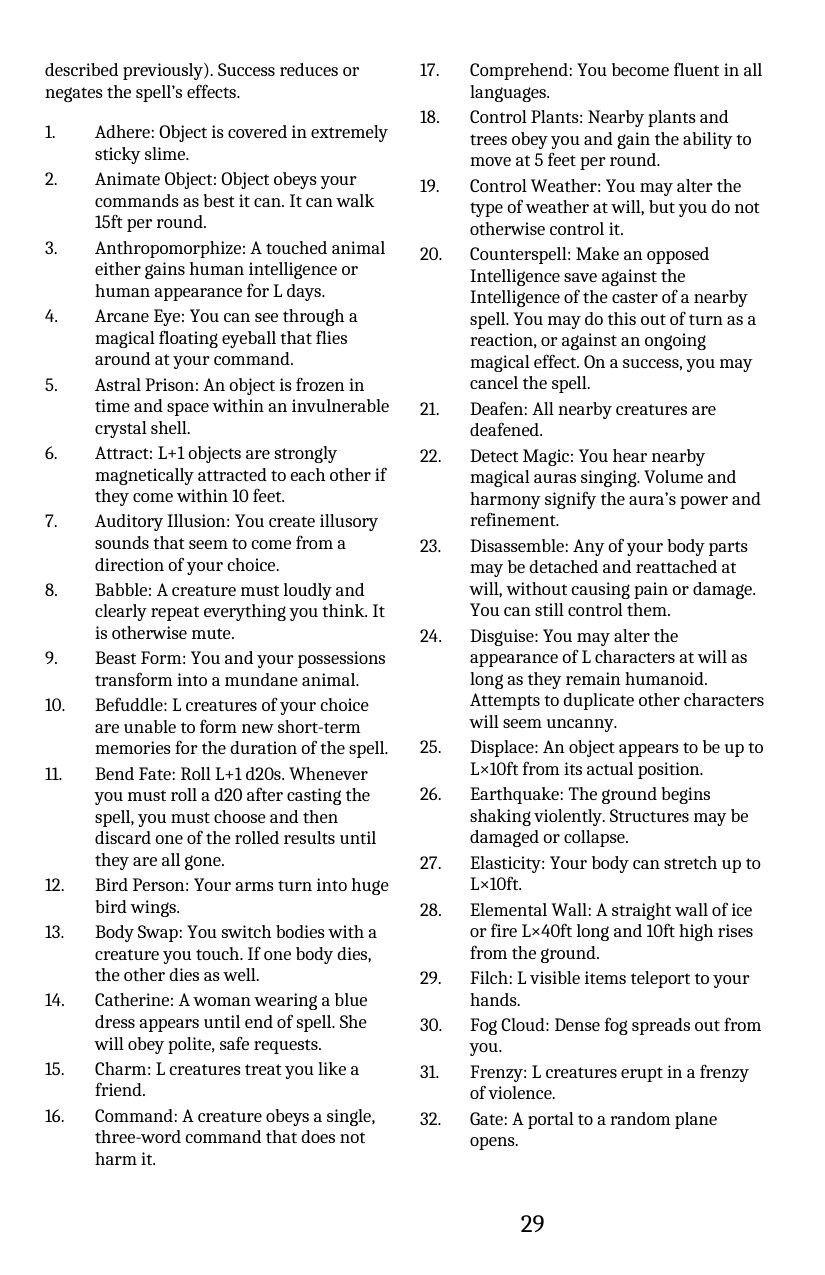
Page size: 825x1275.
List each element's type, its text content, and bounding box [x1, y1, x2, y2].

list Deafen: All nearby creatures are deafened. [420, 398, 765, 442]
list Adhere: Object is covered in extremely sticky slime. [45, 122, 390, 165]
list Befuddle: L creatures of your choice are unable to form new short-term memories for the duration of the spell. [45, 695, 390, 759]
list Detect Magic: You hear nearby magical auras singing. Volume and harmony signify the aura’s power and refinement. [420, 445, 765, 532]
list Auditory Illusion: You create illusory sounds that seem to come from a direction of your choice. [45, 511, 390, 576]
list Anthropomorphize: A touched animal either gains human intelligence or human appearance for L days. [45, 237, 390, 302]
list Bird Person: Your arms turn into huge bird wings. [45, 875, 390, 918]
list Displace: An object appears to be up to L×10ft from its actual position. [420, 737, 765, 780]
list Elemental Wall: A straight wall of ice or fire L×40ft long and 10ft high rises from the ground. [420, 899, 765, 964]
list Bend Fate: Roll L+1 d20s. Whenever you must roll a d20 after casting the spell, you must choose and then discard one of the rolled results until they are all gone. [45, 763, 390, 871]
list Control Weather: You may alter the type of weather at will, but you do not otherwise control it. [420, 175, 765, 240]
list Babble: A creature must loudly and clearly repeat everything you think. It is otherwise mute. [45, 579, 390, 644]
list Disassemble: Any of your body parts may be detached and reattached at will, without causing pain or damage. You can still control them. [420, 535, 765, 622]
list Beast Form: You and your possessions transform into a mundane animal. [45, 648, 390, 691]
list Gate: A portal to a random plane opens. [420, 1108, 765, 1151]
list Catherine: A woman wearing a blue dress appears until end of spell. She will obey polite, safe requests. [45, 990, 390, 1055]
list Command: A creature obeys a single, three-word command that does not harm it. [45, 1105, 390, 1170]
list Earthquake: The ground begins shaking violently. Structures may be damaged or collapse. [420, 784, 765, 848]
text described previously). Success reduces or negates the spell’s effects. [45, 60, 390, 103]
list Arcane Eye: You can see through a magical floating eyeball that flies around at your command. [45, 306, 390, 370]
list Attract: L+1 objects are strongly magnetically attracted to each other if they come within 10 feet. [45, 442, 390, 507]
list Astral Prison: An object is frozen in time and space within an invulnerable crystal shell. [45, 374, 390, 439]
list Charm: L creatures treat you like a friend. [45, 1058, 390, 1102]
list Elasticity: Your body can stretch up to L×10ft. [420, 852, 765, 895]
list Animate Object: Object obeys your commands as best it can. It can walk 15ft per round. [45, 169, 390, 233]
list Counterspell: Make an opposed Intelligence save against the Intelligence of the caster of a nearby spell. You may do this out of turn as a reaction, or against an ongoing magical effect. On a success, you may cancel the spell. [420, 244, 765, 395]
list Filch: L visible items teleport to your hands. [420, 967, 765, 1011]
list Comprehend: You become fluent in all languages. [420, 60, 765, 103]
list Control Plants: Nearby plants and trees obey you and gain the ability to move at 5 feet per round. [420, 107, 765, 172]
list Fog Cloud: Dense fog spreads out from you. [420, 1014, 765, 1057]
list Frenzy: L creatures erupt in a frenzy of violence. [420, 1061, 765, 1104]
list Body Swap: You switch bodies with a creature you touch. If one body dies, the other dies as well. [45, 922, 390, 986]
list Disguise: You may alter the appearance of L characters at will as long as they remain humanoid. Attempts to duplicate other characters will seem uncanny. [420, 625, 765, 733]
